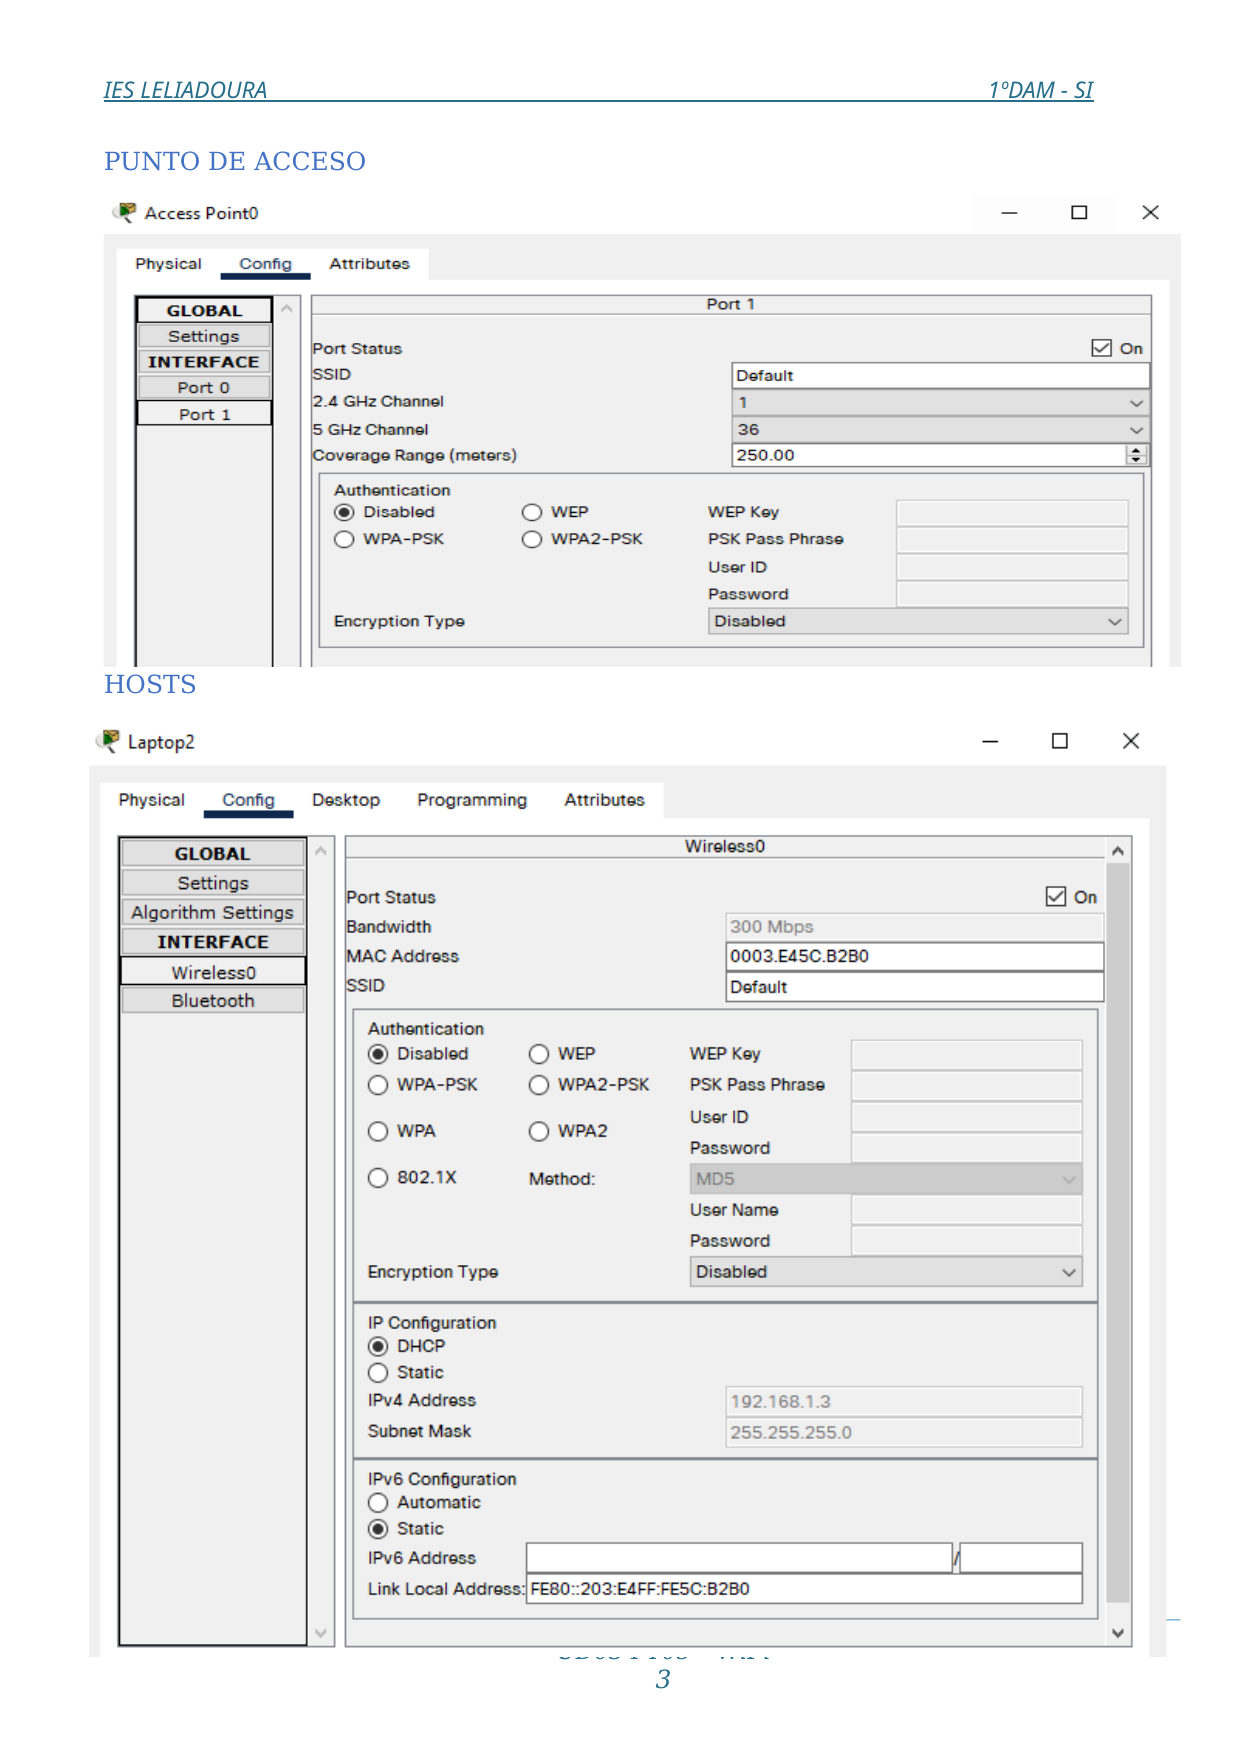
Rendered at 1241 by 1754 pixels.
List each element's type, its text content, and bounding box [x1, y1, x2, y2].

text PUNTO DE ACCESO [103, 148, 1181, 177]
picture [88, 721, 1167, 1657]
text HOSTS [103, 667, 1181, 700]
picture [103, 195, 1182, 667]
